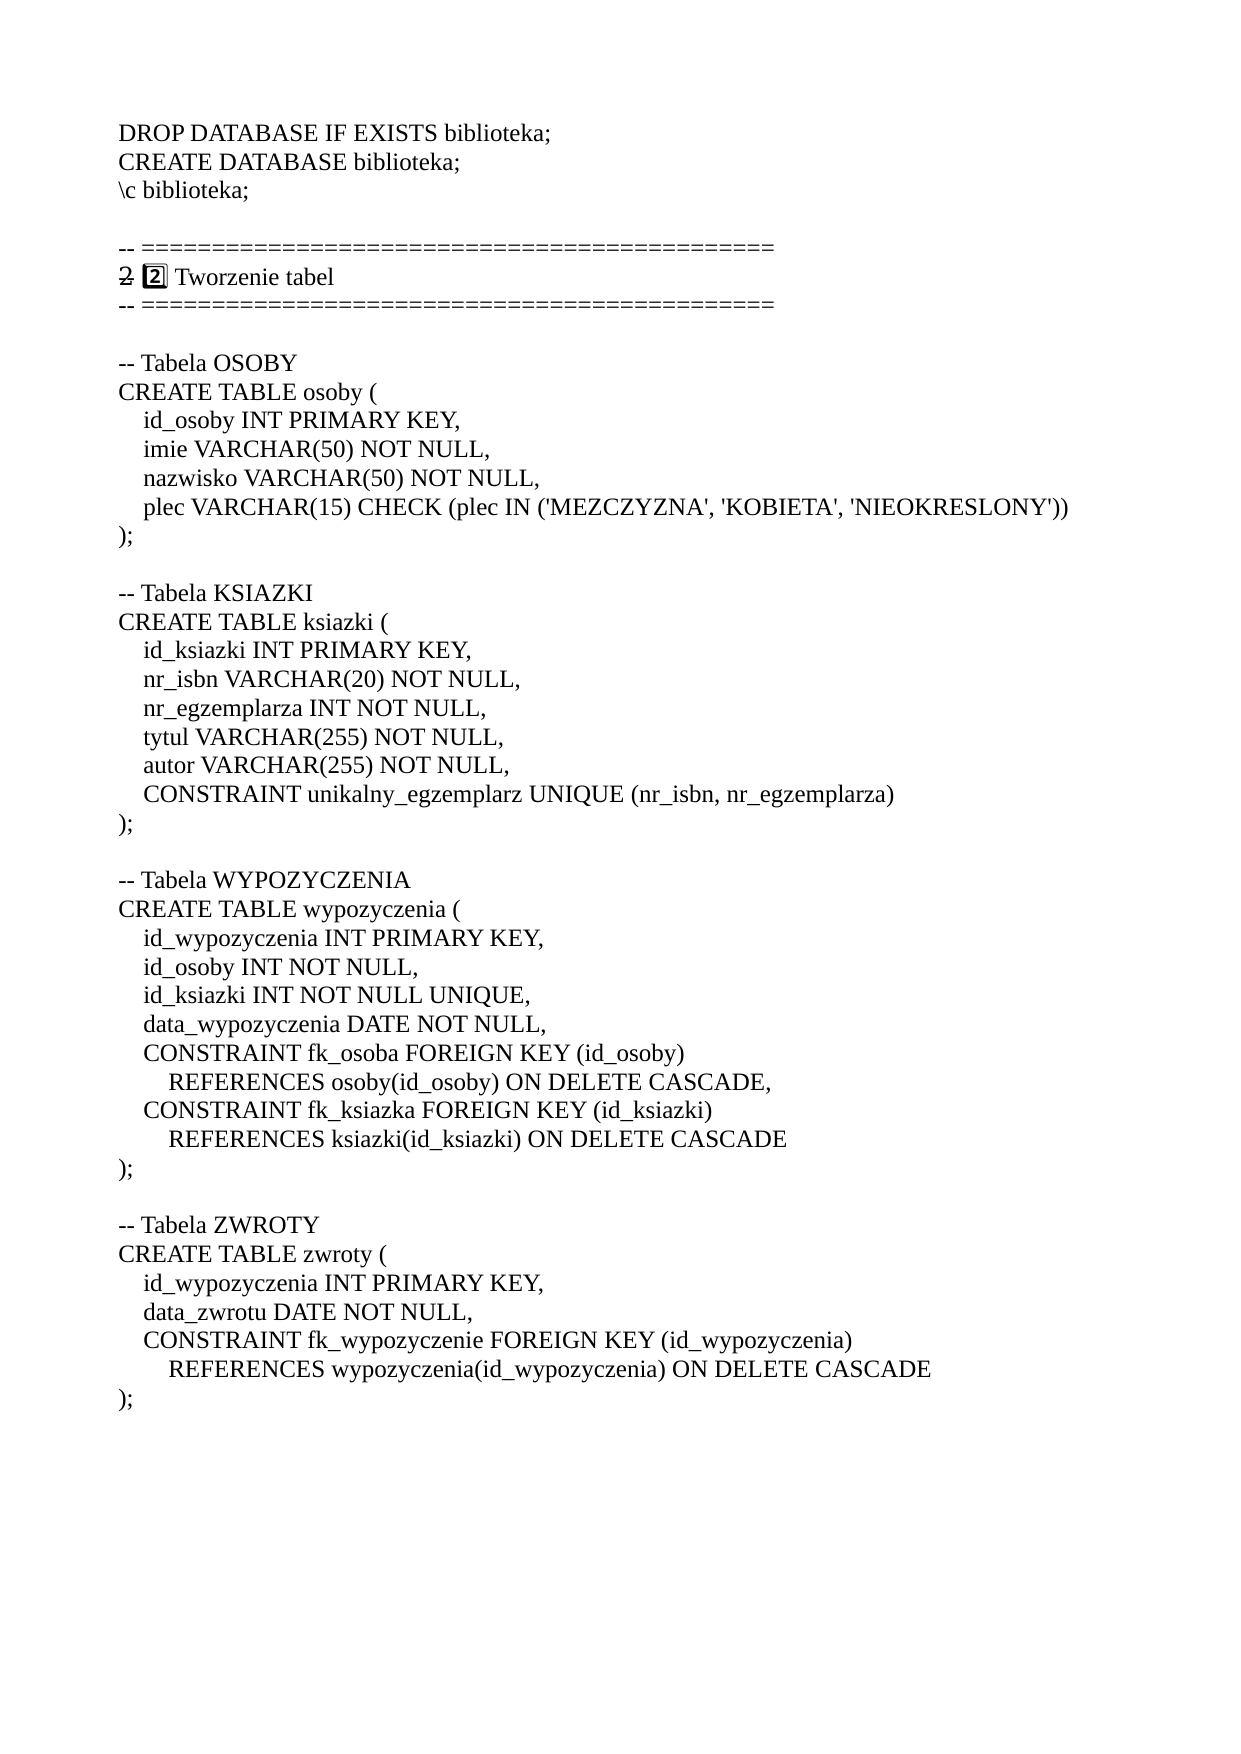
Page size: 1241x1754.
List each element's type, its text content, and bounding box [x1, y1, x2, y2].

text -- Tabela ZWROTY [118, 1211, 1122, 1239]
text nr_isbn VARCHAR(20) NOT NULL, [118, 664, 1122, 693]
text nazwisko VARCHAR(50) NOT NULL, [118, 463, 1122, 492]
text -- 2️⃣ Tworzenie tabel [118, 262, 1122, 291]
text REFERENCES wypozyczenia(id_wypozyczenia) ON DELETE CASCADE [118, 1354, 1122, 1383]
text data_wypozyczenia DATE NOT NULL, [118, 1009, 1122, 1038]
text imie VARCHAR(50) NOT NULL, [118, 434, 1122, 463]
text -- Tabela WYPOZYCZENIA [118, 866, 1122, 894]
text CONSTRAINT fk_wypozyczenie FOREIGN KEY (id_wypozyczenia) [118, 1326, 1122, 1354]
text CONSTRAINT fk_ksiazka FOREIGN KEY (id_ksiazki) [118, 1096, 1122, 1124]
text plec VARCHAR(15) CHECK (plec IN ('MEZCZYZNA', 'KOBIETA', 'NIEOKRESLONY')) [118, 492, 1122, 521]
text -- ============================================= [118, 233, 1122, 262]
text -- Tabela KSIAZKI [118, 578, 1122, 607]
text CREATE TABLE osoby ( [118, 377, 1122, 406]
text id_ksiazki INT NOT NULL UNIQUE, [118, 981, 1122, 1009]
text -- Tabela OSOBY [118, 348, 1122, 377]
text autor VARCHAR(255) NOT NULL, [118, 751, 1122, 779]
text REFERENCES osoby(id_osoby) ON DELETE CASCADE, [118, 1067, 1122, 1096]
text CONSTRAINT unikalny_egzemplarz UNIQUE (nr_isbn, nr_egzemplarza) [118, 779, 1122, 808]
text ); [118, 808, 1122, 837]
text id_osoby INT NOT NULL, [118, 952, 1122, 981]
text CREATE TABLE zwroty ( [118, 1239, 1122, 1268]
text ); [118, 521, 1122, 549]
text ); [118, 1383, 1122, 1412]
text nr_egzemplarza INT NOT NULL, [118, 693, 1122, 722]
text CREATE DATABASE biblioteka; [118, 147, 1122, 176]
text id_wypozyczenia INT PRIMARY KEY, [118, 1268, 1122, 1297]
text id_osoby INT PRIMARY KEY, [118, 406, 1122, 434]
text DROP DATABASE IF EXISTS biblioteka; [118, 118, 1122, 147]
text id_ksiazki INT PRIMARY KEY, [118, 636, 1122, 664]
text CREATE TABLE wypozyczenia ( [118, 894, 1122, 923]
text id_wypozyczenia INT PRIMARY KEY, [118, 923, 1122, 952]
text ); [118, 1153, 1122, 1182]
text REFERENCES ksiazki(id_ksiazki) ON DELETE CASCADE [118, 1124, 1122, 1153]
text \c biblioteka; [118, 176, 1122, 204]
text tytul VARCHAR(255) NOT NULL, [118, 722, 1122, 751]
text CONSTRAINT fk_osoba FOREIGN KEY (id_osoby) [118, 1038, 1122, 1067]
text -- ============================================= [118, 291, 1122, 319]
text data_zwrotu DATE NOT NULL, [118, 1297, 1122, 1326]
text CREATE TABLE ksiazki ( [118, 607, 1122, 636]
